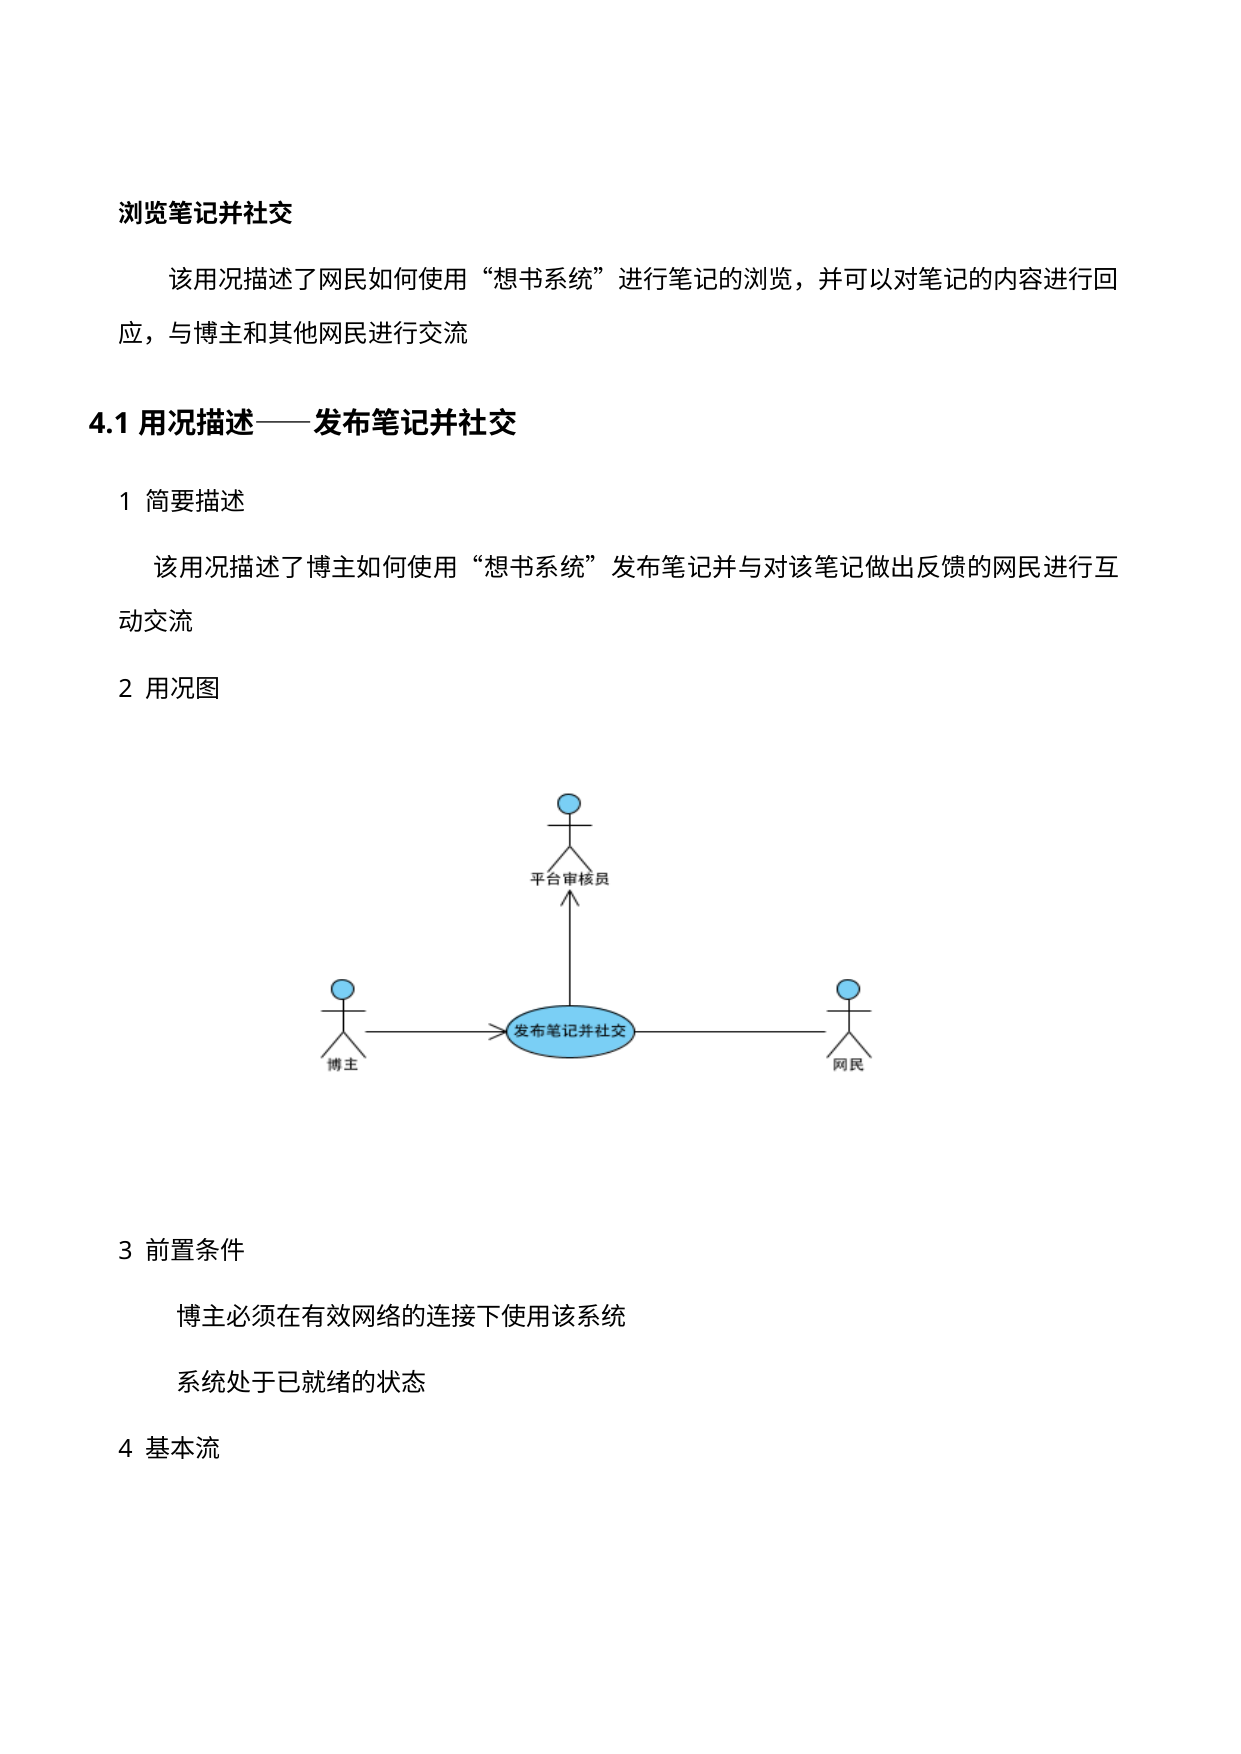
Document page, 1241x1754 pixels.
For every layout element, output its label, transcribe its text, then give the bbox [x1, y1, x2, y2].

text 系统处于已就绪的状态 [118, 1363, 1122, 1399]
text 该用况描述了博主如何使用“想书系统”发布笔记并与对该笔记做出反馈的网民进行互动交流 [118, 547, 1122, 638]
subtitle 4.1 用况描述——发布笔记并社交 [88, 399, 1122, 442]
text 该用况描述了网民如何使用“想书系统”进行笔记的浏览，并可以对笔记的内容进行回应，与博主和其他网民进行交流 [118, 259, 1122, 350]
list 3 前置条件 [118, 1230, 1122, 1266]
text 1 简要描述 [118, 481, 1122, 517]
list 博主必须在有效网络的连接下使用该系统 [118, 1296, 1122, 1333]
list 4 基本流 [118, 1429, 1122, 1465]
picture [274, 739, 921, 1152]
text 2 用况图 [118, 668, 1122, 704]
text 浏览笔记并社交 [118, 193, 1122, 229]
